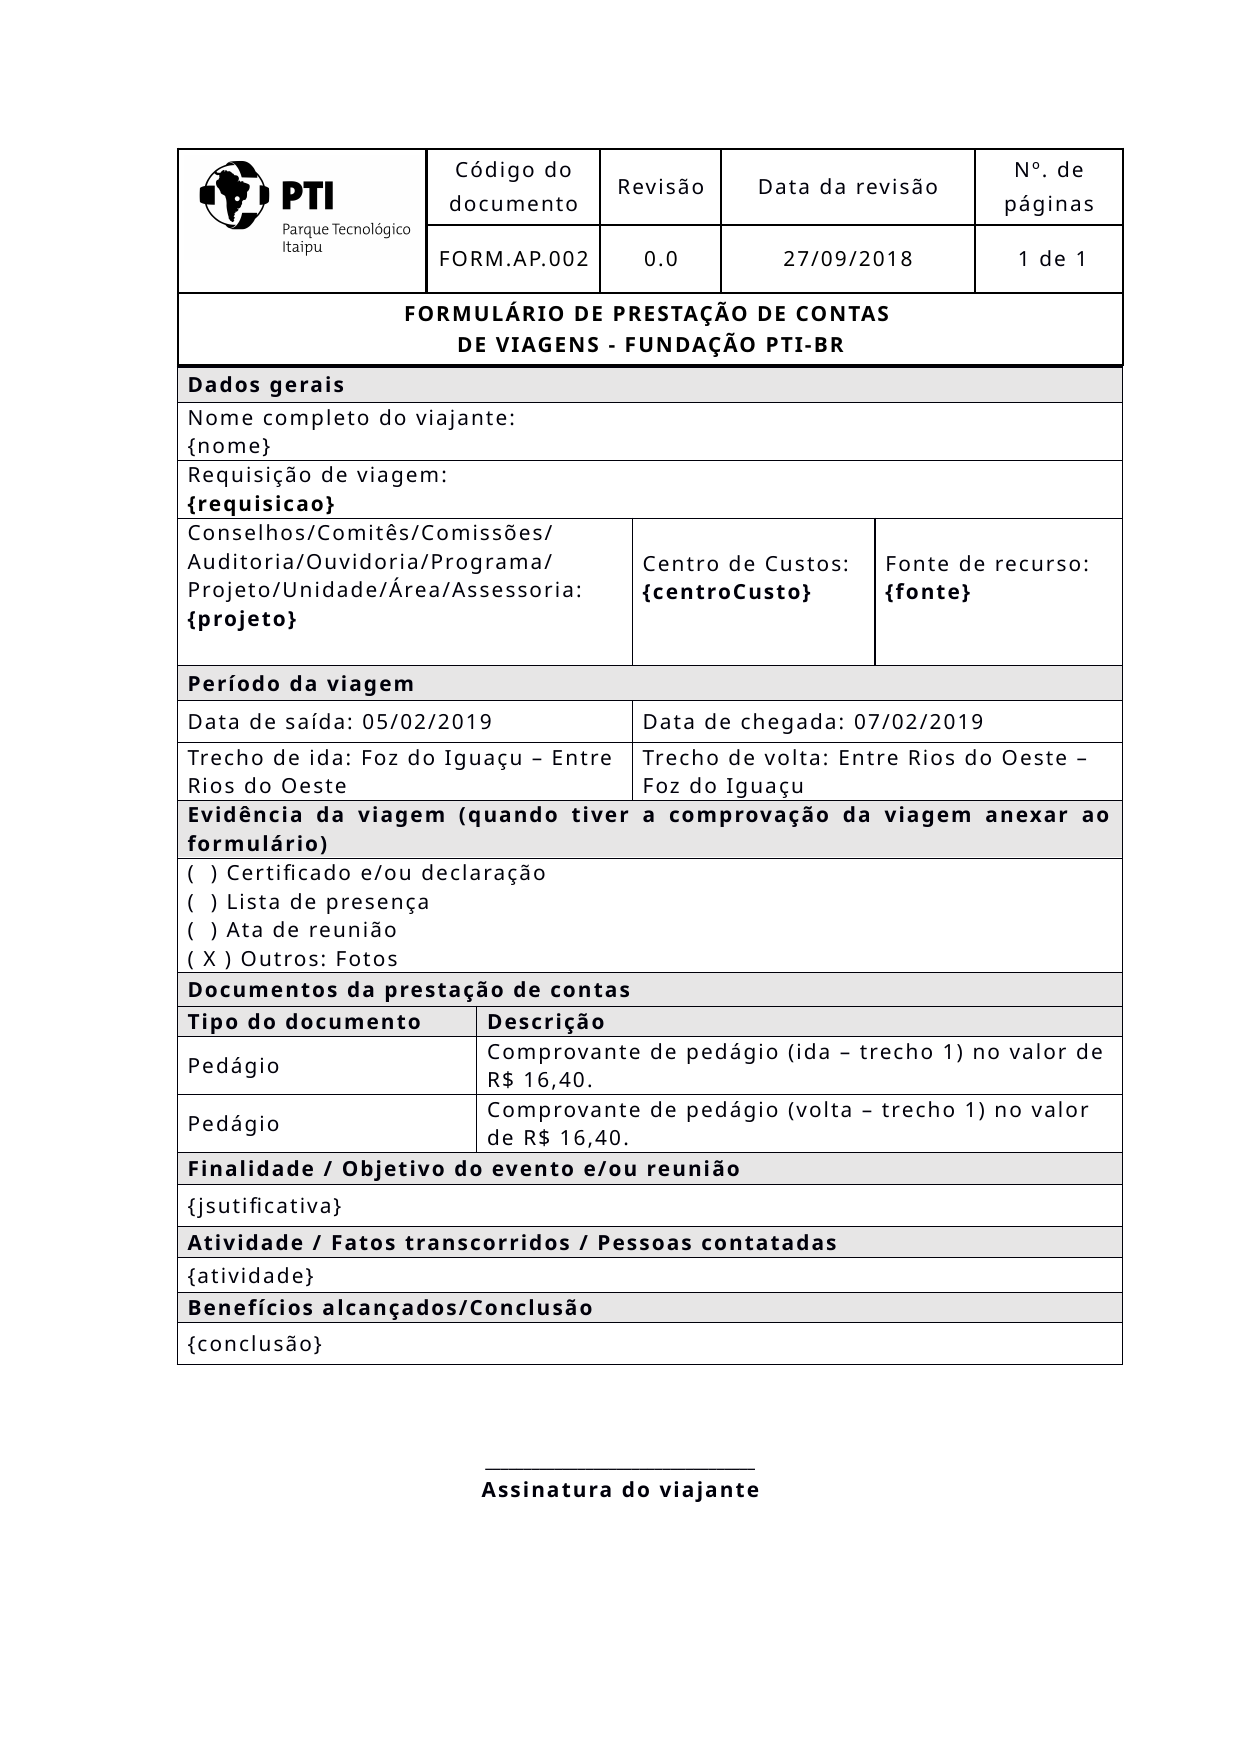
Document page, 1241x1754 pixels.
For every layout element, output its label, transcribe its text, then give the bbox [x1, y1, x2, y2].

table_cell Descrição [477, 1007, 1122, 1036]
table_cell Data de chegada: 07/02/2019 [633, 701, 1122, 742]
table_header Dados gerais [178, 368, 1122, 402]
table_cell Evidência da viagem (quando tiver a comprovação da viagem anexar ao formulário) [178, 801, 1122, 857]
table_cell Comprovante de pedágio (ida – trecho 1) no valor de R$ 16,40. [477, 1037, 1122, 1094]
table_cell Trecho de volta: Entre Rios do Oeste – Foz do Iguaçu [633, 743, 1122, 799]
text ___________________________________ [177, 1447, 1063, 1473]
table_cell {conclusão} [178, 1323, 1122, 1364]
table_cell Atividade / Fatos transcorridos / Pessoas contatadas [178, 1227, 1122, 1257]
table_cell ( ) Certificado e/ou declaração ( ) Lista de presença ( ) Ata de reunião ( X ) Outros: Fotos [178, 859, 1122, 972]
table_cell Data de saída: 05/02/2019 [178, 701, 632, 742]
table_cell Conselhos/Comitês/Comissões/Auditoria/Ouvidoria/Programa/Projeto/Unidade/Área/Assessoria: {projeto} [178, 519, 632, 665]
picture [183, 155, 421, 260]
table_cell Nome completo do viajante: {nome} [178, 403, 1122, 459]
table_cell Tipo do documento [178, 1007, 476, 1036]
table_cell Fonte de recurso: {fonte} [876, 519, 1122, 665]
table_cell Trecho de ida: Foz do Iguaçu – Entre Rios do Oeste [178, 743, 632, 799]
table_cell Finalidade / Objetivo do evento e/ou reunião [178, 1153, 1122, 1184]
table_cell Pedágio [178, 1037, 476, 1094]
table_cell Documentos da prestação de contas [178, 973, 1122, 1006]
table_cell Período da viagem [178, 666, 1122, 700]
table_cell Centro de Custos: {centroCusto} [633, 519, 874, 665]
table_cell {atividade} [178, 1258, 1122, 1292]
table_cell {jsutificativa} [178, 1185, 1122, 1226]
table_cell Benefícios alcançados/Conclusão [178, 1293, 1122, 1322]
text Assinatura do viajante [177, 1475, 1063, 1503]
table_cell Requisição de viagem: {requisicao} [178, 461, 1122, 517]
table_cell Pedágio [178, 1095, 476, 1152]
table_cell Comprovante de pedágio (volta – trecho 1) no valor de R$ 16,40. [477, 1095, 1122, 1152]
